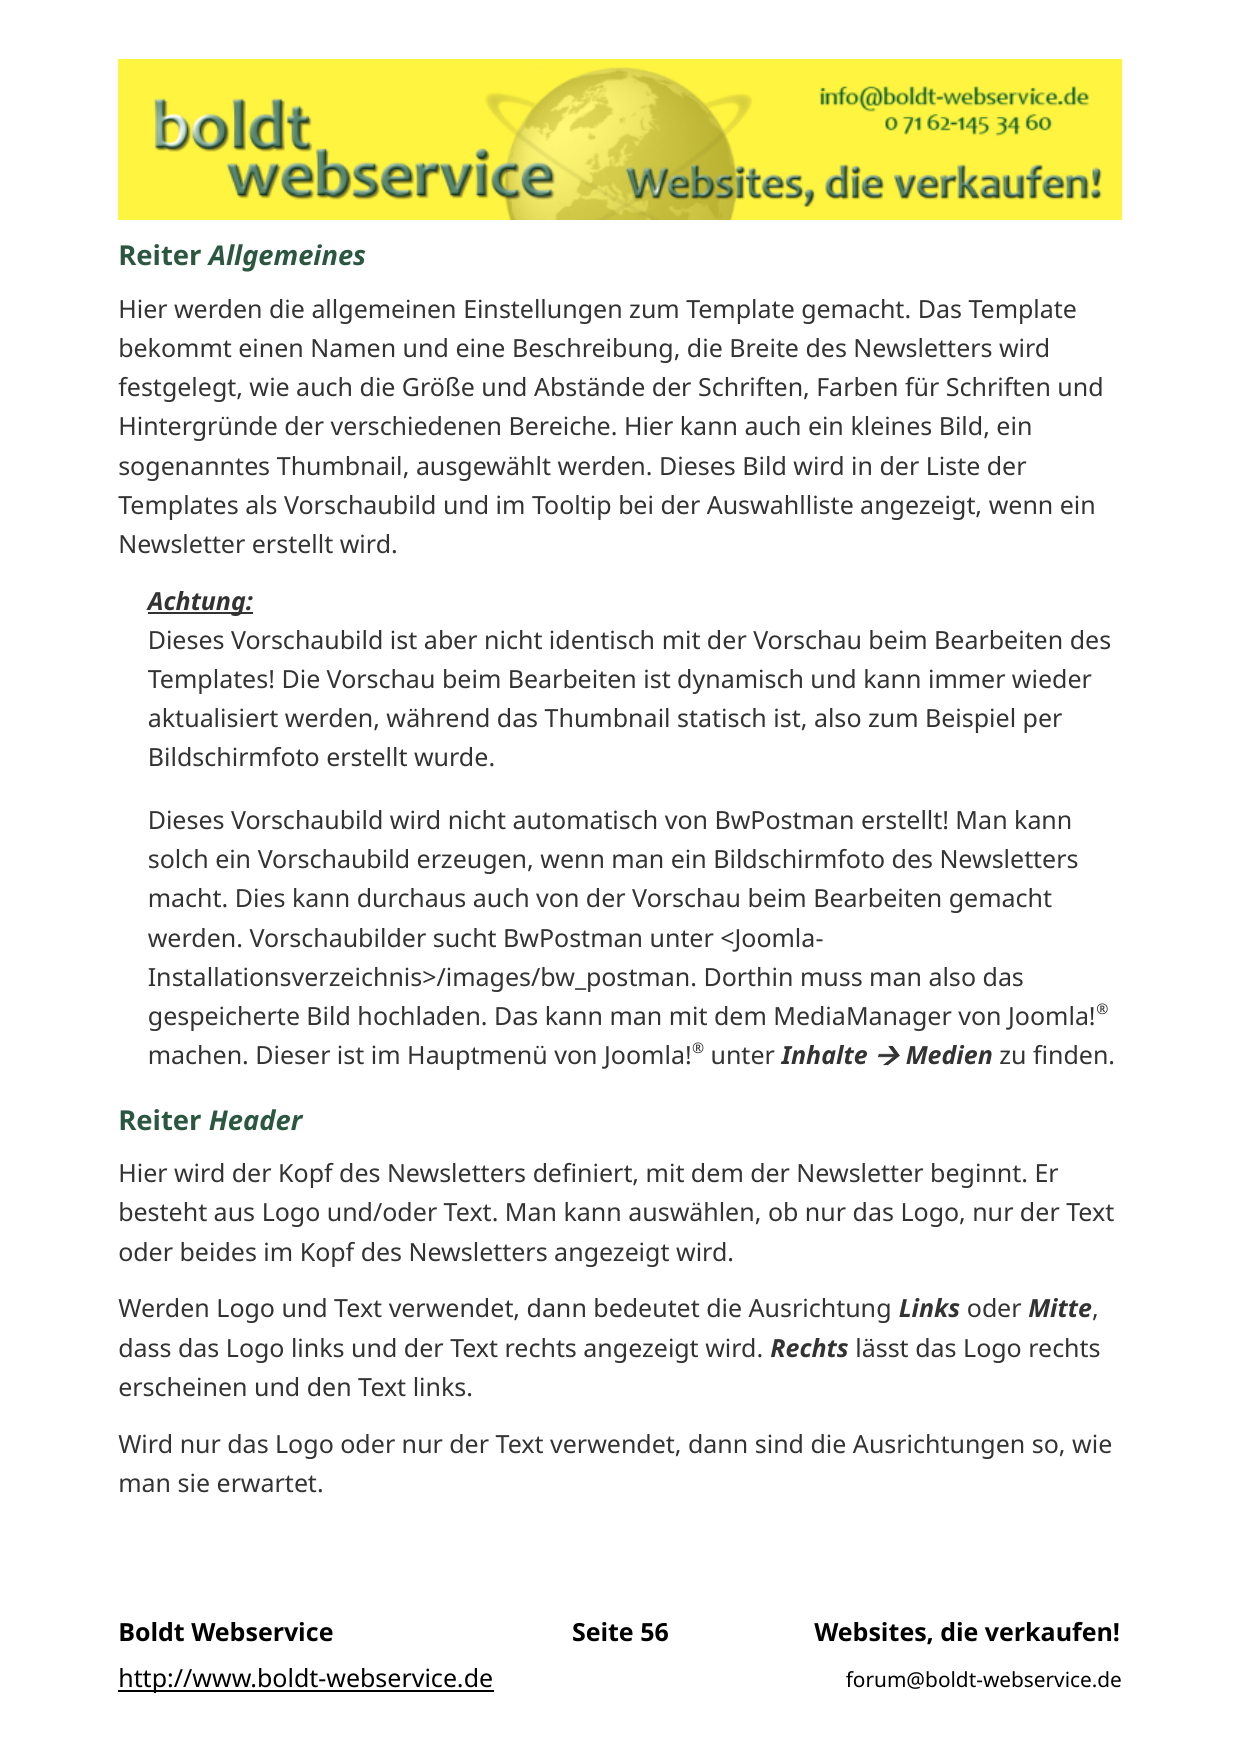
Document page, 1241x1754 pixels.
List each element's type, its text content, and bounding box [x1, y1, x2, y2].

text Achtung: Dieses Vorschaubild ist aber nicht identisch mit der Vorschau beim Bearbeiten des Templates! Die Vorschau beim Bearbeiten ist dynamisch und kann immer wieder aktualisiert werden, während das Thumbnail statisch ist, also zum Beispiel per Bildschirmfoto erstellt wurde. [148, 583, 1122, 774]
text Wird nur das Logo oder nur der Text verwendet, dann sind die Ausrichtungen so, wie man sie erwartet. [118, 1426, 1122, 1499]
text Hier wird der Kopf des Newsletters definiert, mit dem der Newsletter beginnt. Er besteht aus Logo und/oder Text. Man kann auswählen, ob nur das Logo, nur der Text oder beides im Kopf des Newsletters angezeigt wird. [118, 1156, 1122, 1268]
subtitle Reiter Allgemeines [118, 236, 1122, 274]
picture [118, 59, 1123, 220]
text Werden Logo und Text verwendet, dann bedeutet die Ausrichtung Links oder Mitte, dass das Logo links und der Text rechts angezeigt wird. Rechts lässt das Logo rechts erscheinen und den Text links. [118, 1291, 1122, 1403]
subtitle Reiter Header [118, 1101, 1122, 1138]
text Dieses Vorschaubild wird nicht automatisch von BwPostman erstellt! Man kann solch ein Vorschaubild erzeugen, wenn man ein Bildschirmfoto des Newsletters macht. Dies kann durchaus auch von der Vorschau beim Bearbeiten gemacht werden. Vorschaubilder sucht BwPostman unter <Joomla-Installationsverzeichnis>/images/bw_postman. Dorthin muss man also das gespeicherte Bild hochladen. Das kann man mit dem MediaManager von Joomla!® machen. Dieser ist im Hauptmenü von Joomla!® unter Inhalte  Medien zu finden. [148, 803, 1122, 1072]
text Hier werden die allgemeinen Einstellungen zum Template gemacht. Das Template bekommt einen Namen und eine Beschreibung, die Breite des Newsletters wird festgelegt, wie auch die Größe und Abstände der Schriften, Farben für Schriften und Hintergründe der verschiedenen Bereiche. Hier kann auch ein kleines Bild, ein sogenanntes Thumbnail, ausgewählt werden. Dieses Bild wird in der Liste der Templates als Vorschaubild und im Tooltip bei der Auswahlliste angezeigt, wenn ein Newsletter erstellt wird. [118, 291, 1122, 561]
